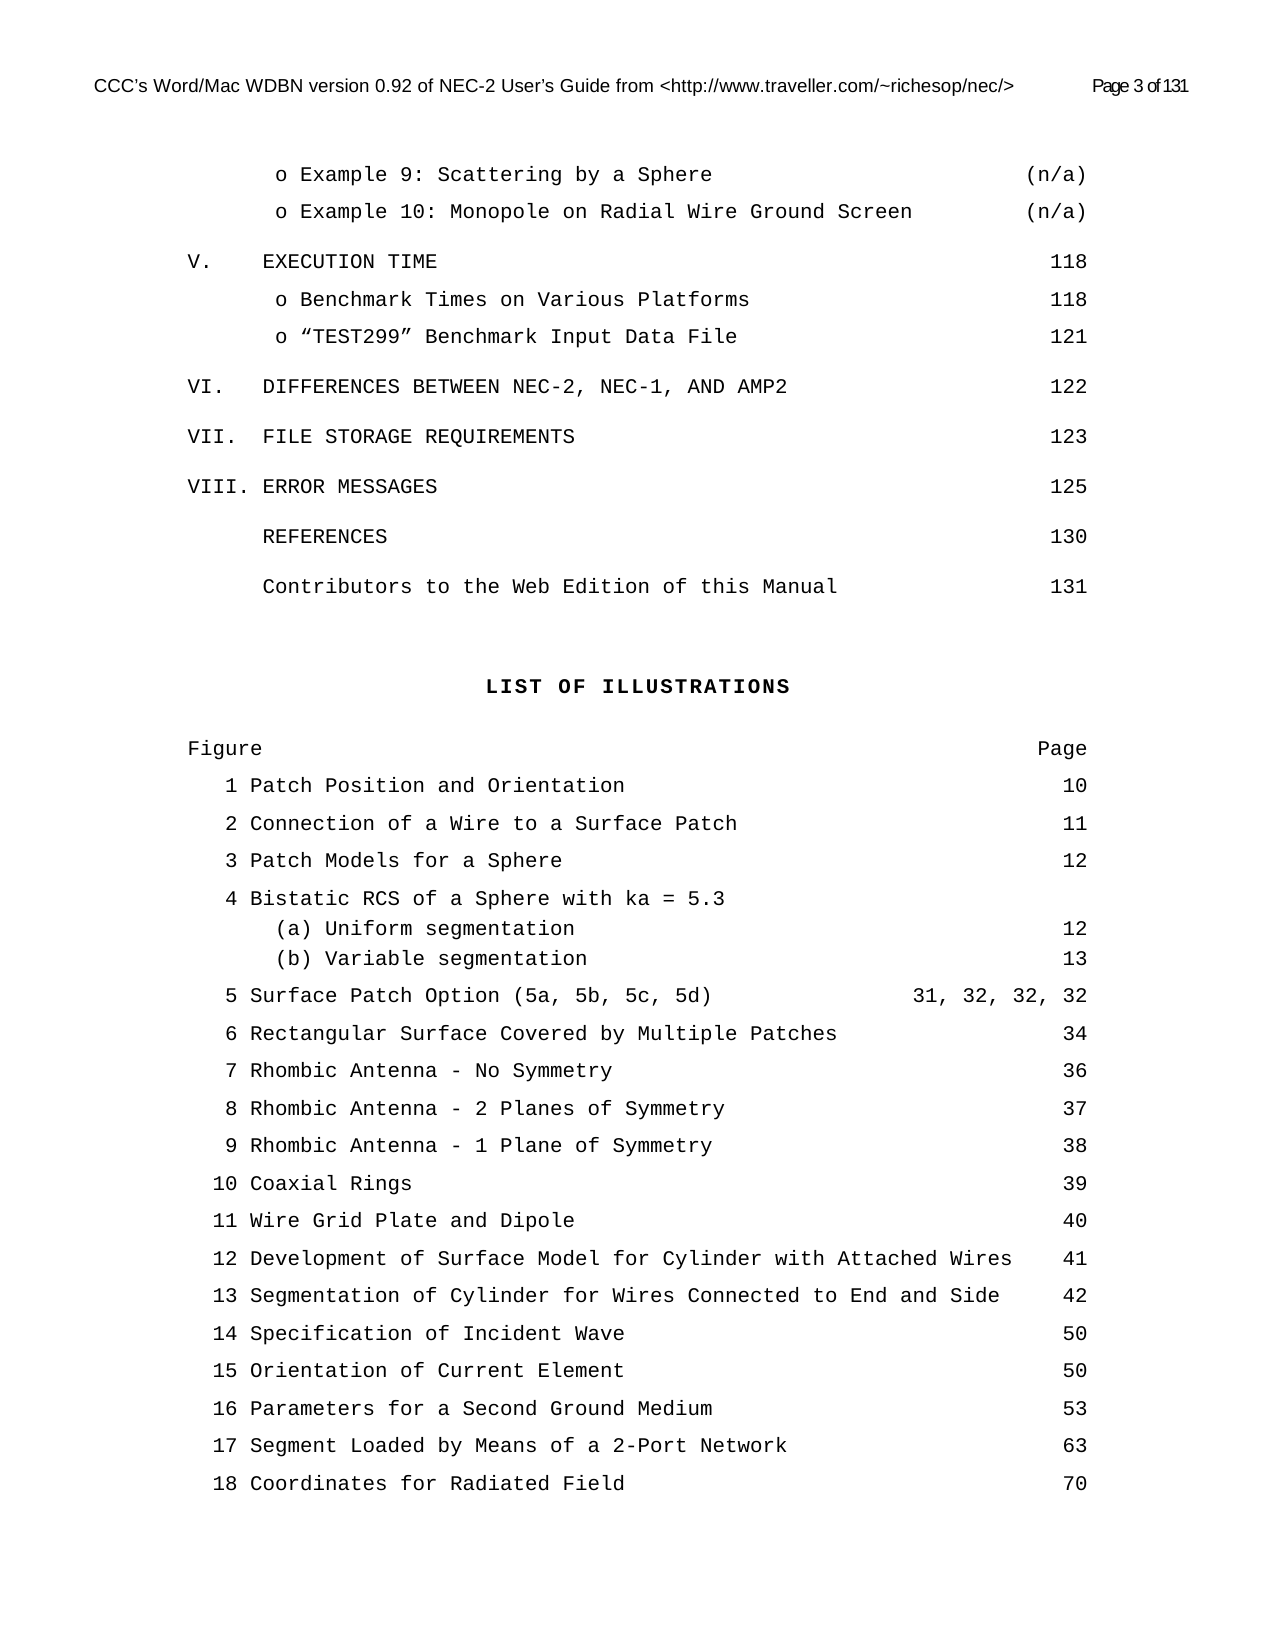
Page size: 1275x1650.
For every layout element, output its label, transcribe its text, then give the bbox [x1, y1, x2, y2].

text o Benchmark Times on Various Platforms 118 [187, 275, 1181, 312]
text 11 Wire Grid Plate and Dipole 40 [187, 1197, 1087, 1234]
text o Example 10: Monopole on Radial Wire Ground Screen (n/a) [187, 187, 1181, 225]
text LIST OF ILLUSTRATIONS [187, 650, 1087, 700]
text 15 Orientation of Current Element 50 [187, 1347, 1087, 1384]
text (b) Variable segmentation 13 [187, 948, 1087, 972]
text (a) Uniform segmentation 12 [187, 918, 1087, 942]
text 4 Bistatic RCS of a Sphere with ka = 5.3 [187, 874, 1087, 911]
text VII. FILE STORAGE REQUIREMENTS 123 [187, 400, 1181, 450]
text 14 Specification of Incident Wave 50 [187, 1309, 1087, 1347]
text 12 Development of Surface Model for Cylinder with Attached Wires 41 [187, 1234, 1087, 1272]
text o Example 9: Scattering by a Sphere (n/a) [187, 150, 1181, 187]
text 7 Rhombic Antenna - No Symmetry 36 [187, 1047, 1087, 1084]
text o “TEST299” Benchmark Input Data File 121 [187, 312, 1181, 350]
text 13 Segmentation of Cylinder for Wires Connected to End and Side 42 [187, 1272, 1087, 1309]
text 5 Surface Patch Option (5a, 5b, 5c, 5d) 31, 32, 32, 32 [187, 972, 1087, 1009]
text 1 Patch Position and Orientation 10 [187, 761, 1087, 799]
text REFERENCES 130 [187, 500, 1181, 550]
text 17 Segment Loaded by Means of a 2-Port Network 63 [187, 1422, 1087, 1459]
text 3 Patch Models for a Sphere 12 [187, 836, 1087, 874]
text VIII. ERROR MESSAGES 125 [187, 450, 1181, 500]
text 8 Rhombic Antenna - 2 Planes of Symmetry 37 [187, 1084, 1087, 1122]
text 10 Coaxial Rings 39 [187, 1159, 1087, 1197]
text Contributors to the Web Edition of this Manual 131 [187, 550, 1181, 600]
text 16 Parameters for a Second Ground Medium 53 [187, 1384, 1087, 1422]
text 9 Rhombic Antenna - 1 Plane of Symmetry 38 [187, 1122, 1087, 1159]
text Figure Page [187, 724, 1087, 761]
text 6 Rectangular Surface Covered by Multiple Patches 34 [187, 1009, 1087, 1047]
text 2 Connection of a Wire to a Surface Patch 11 [187, 799, 1087, 836]
text V. EXECUTION TIME 118 [187, 225, 1181, 275]
text 18 Coordinates for Radiated Field 70 [187, 1459, 1087, 1497]
text VI. DIFFERENCES BETWEEN NEC-2, NEC-1, AND AMP2 122 [187, 350, 1181, 400]
